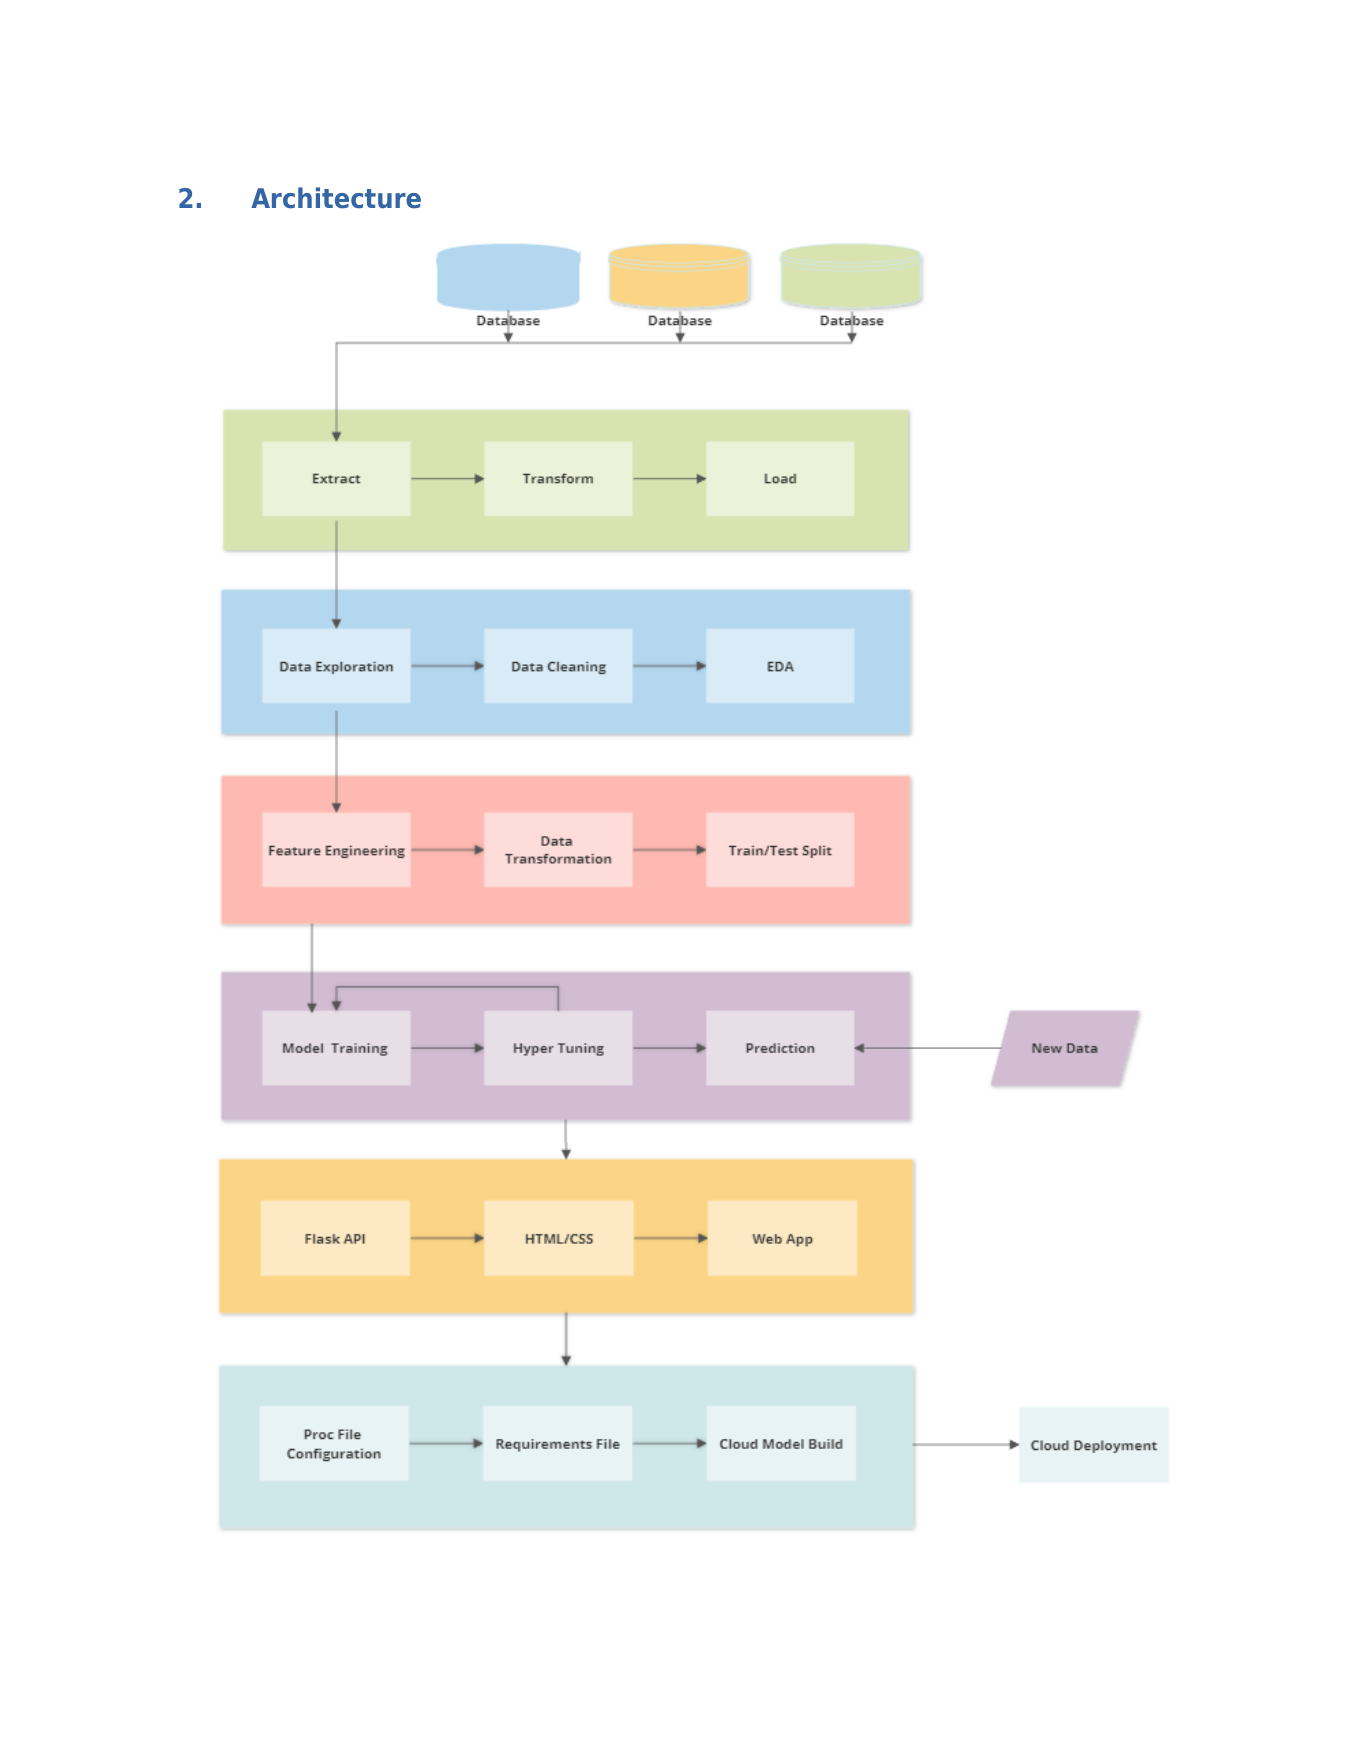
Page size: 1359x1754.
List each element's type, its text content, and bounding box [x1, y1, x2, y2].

text 2. Architecture [177, 183, 1181, 214]
picture [150, 230, 1292, 1567]
